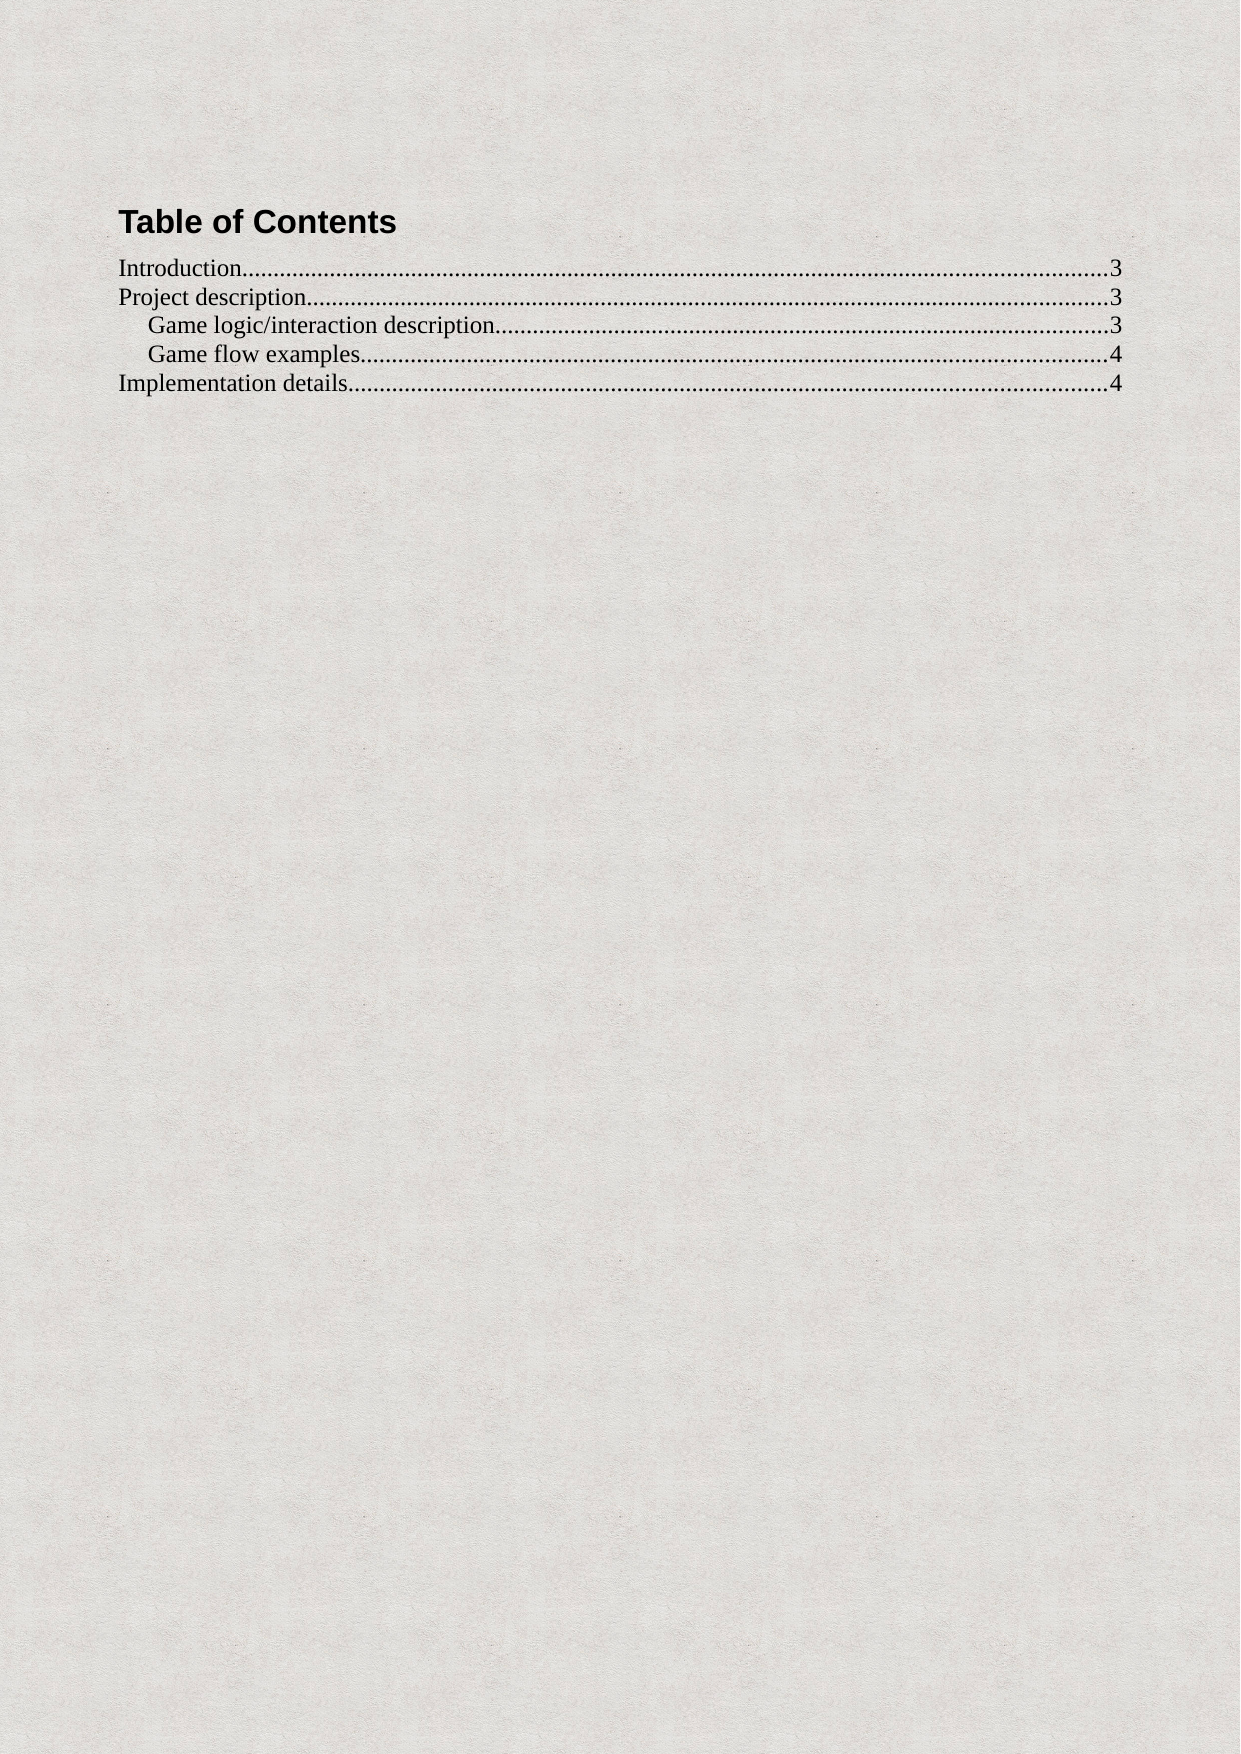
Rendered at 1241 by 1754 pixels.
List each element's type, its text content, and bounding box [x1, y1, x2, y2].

text Game flow examples 4 [148, 339, 1122, 368]
text Project description 3 [118, 282, 1122, 310]
subtitle Table of Contents [118, 202, 1122, 240]
text Implementation details 4 [118, 368, 1122, 397]
picture [0, 0, 1241, 1754]
text Introduction 3 [118, 253, 1122, 282]
text Game logic/interaction description 3 [148, 310, 1122, 339]
